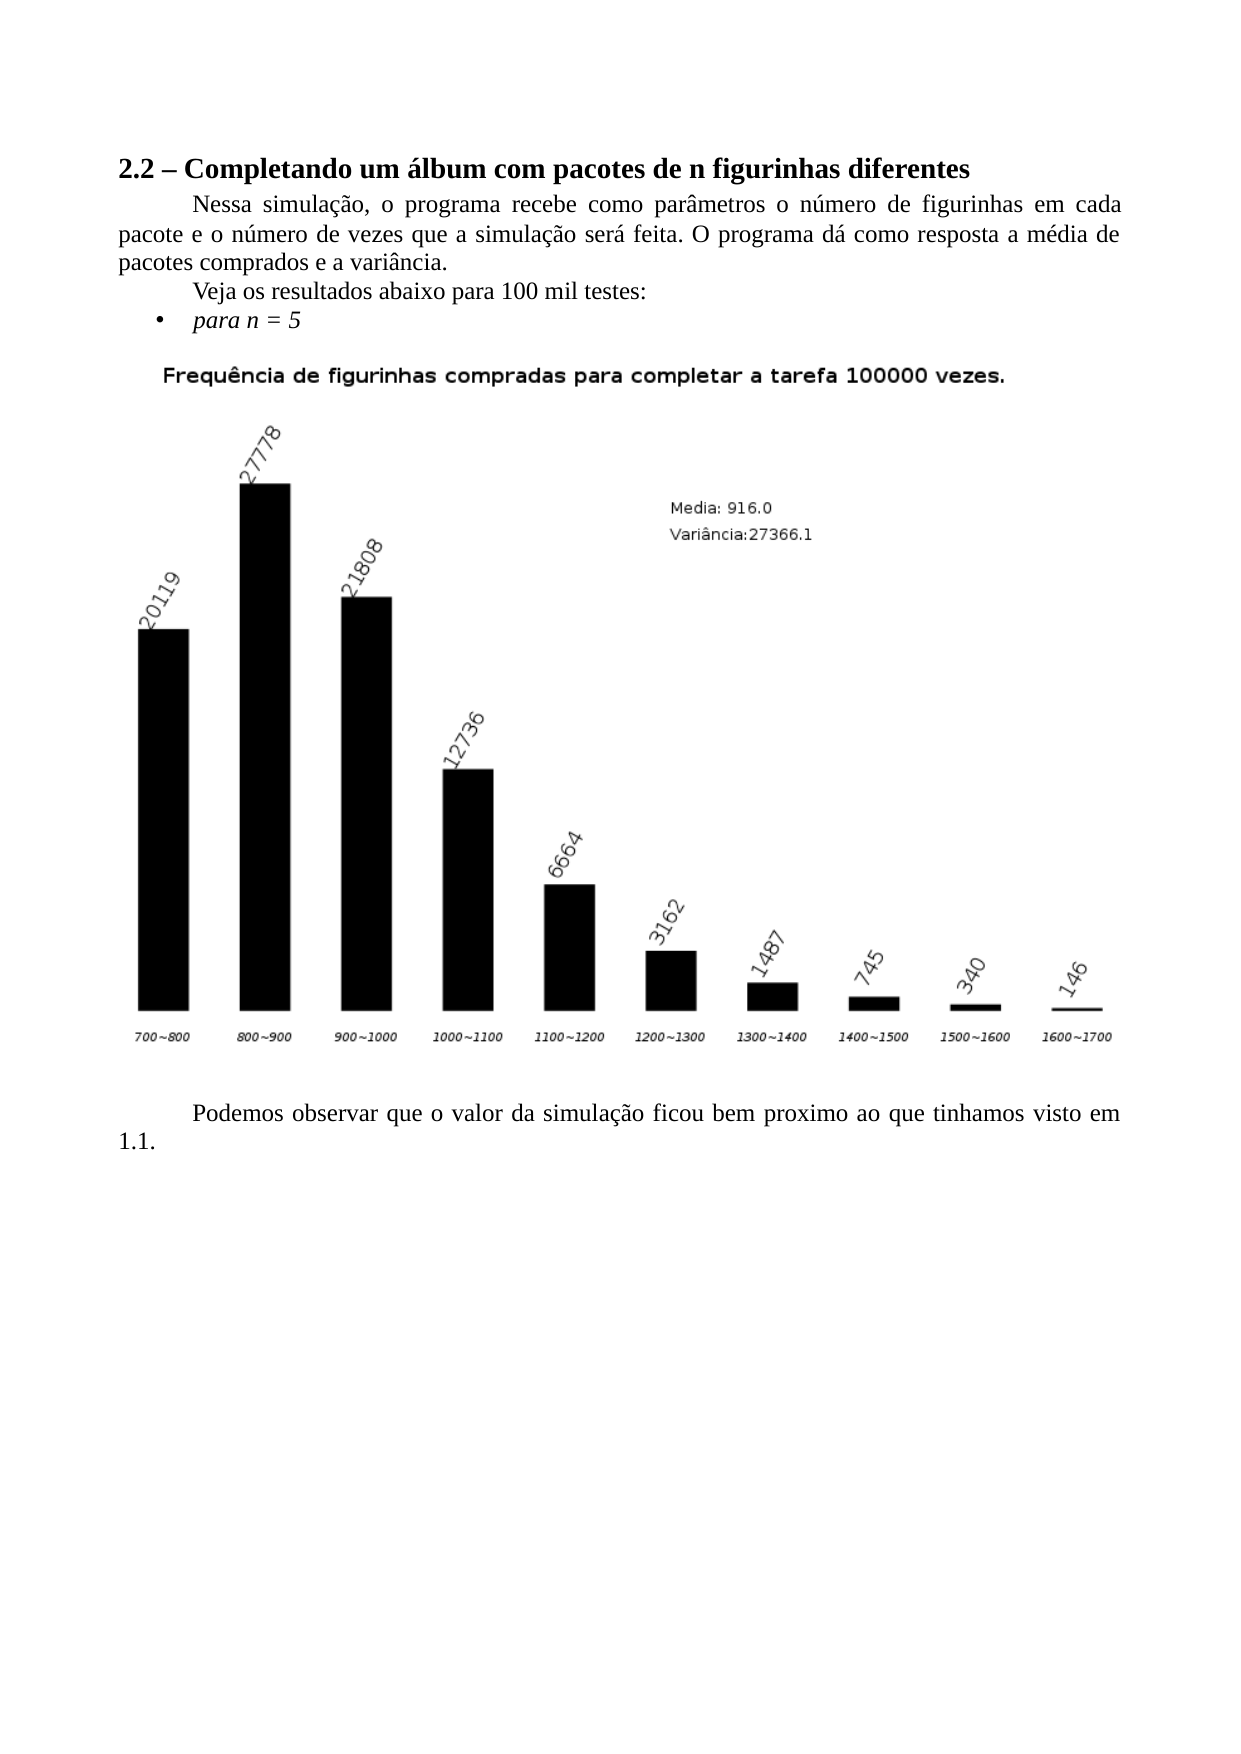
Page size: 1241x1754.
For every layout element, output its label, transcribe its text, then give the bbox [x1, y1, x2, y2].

text Podemos observar que o valor da simulação ficou bem proximo ao que tinhamos visto em 1.1. [118, 1098, 1122, 1155]
text Veja os resultados abaixo para 100 mil testes: [118, 276, 1122, 305]
text [118, 334, 1122, 344]
text Nessa simulação, o programa recebe como parâmetros o número de figurinhas em cada pacote e o número de vezes que a simulação será feita. O programa dá como resposta a média de pacotes comprados e a variância. [118, 185, 1122, 276]
picture [118, 344, 1123, 1098]
text 2.2 – Completando um álbum com pacotes de n figurinhas diferentes [118, 152, 1122, 185]
list para n = 5 [156, 305, 1122, 334]
